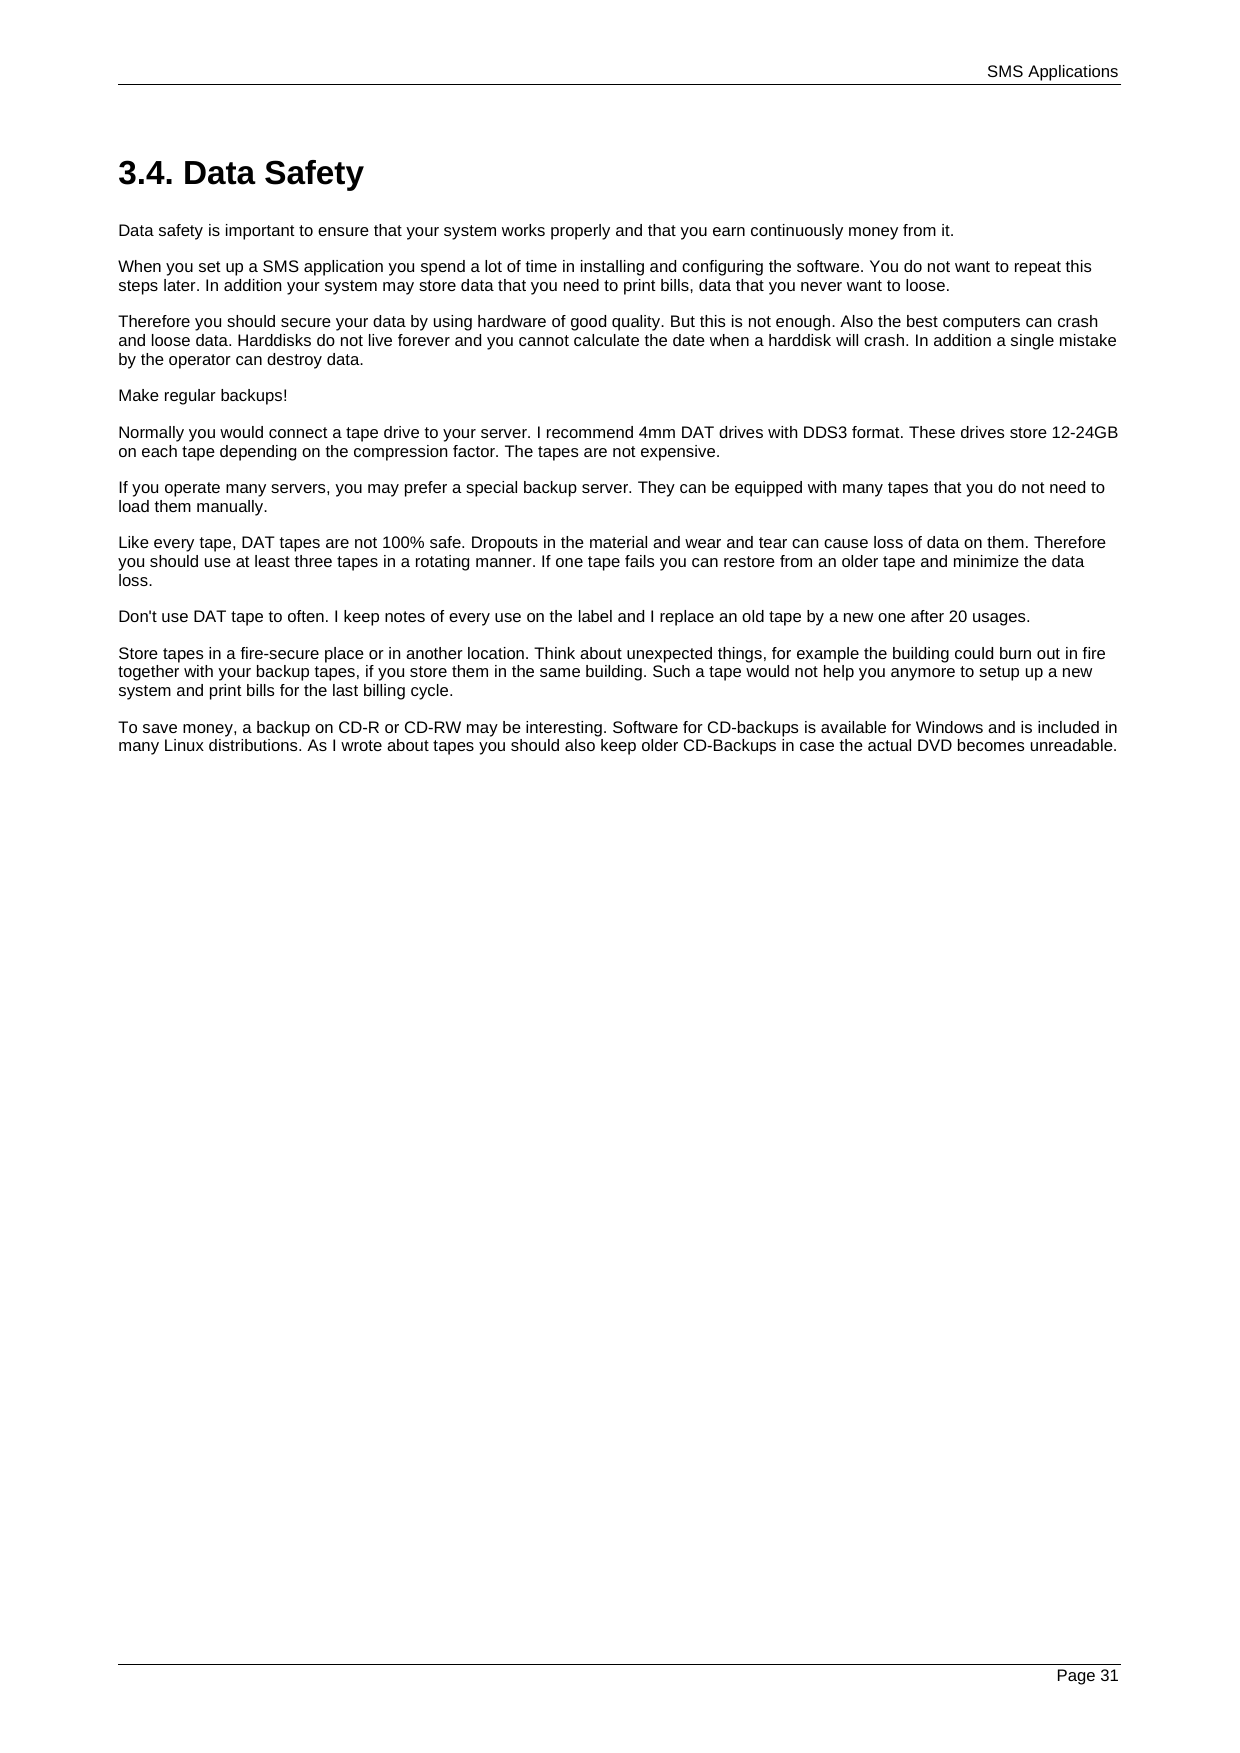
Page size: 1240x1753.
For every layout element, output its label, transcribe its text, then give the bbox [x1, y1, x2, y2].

text Data safety is important to ensure that your system works properly and that you earn continuously money from it. [118, 221, 1121, 240]
subtitle Data Safety [118, 154, 1121, 191]
text Don't use DAT tape to often. I keep notes of every use on the label and I replace an old tape by a new one after 20 usages. [118, 607, 1121, 626]
text Like every tape, DAT tapes are not 100% safe. Dropouts in the material and wear and tear can cause loss of data on them. Therefore you should use at least three tapes in a rotating manner. If one tape fails you can restore from an older tape and minimize the data loss. [118, 533, 1121, 590]
text Normally you would connect a tape drive to your server. I recommend 4mm DAT drives with DDS3 format. These drives store 12-24GB on each tape depending on the compression factor. The tapes are not expensive. [118, 423, 1121, 461]
text Therefore you should secure your data by using hardware of good quality. But this is not enough. Also the best computers can crash and loose data. Harddisks do not live forever and you cannot calculate the date when a harddisk will crash. In addition a single mistake by the operator can destroy data. [118, 313, 1121, 369]
text Store tapes in a fire-secure place or in another location. Think about unexpected things, for example the building could burn out in fire together with your backup tapes, if you store them in the same building. Such a tape would not help you anymore to setup up a new system and print bills for the last billing cycle. [118, 644, 1121, 700]
text To save money, a backup on CD-R or CD-RW may be interesting. Software for CD-backups is available for Windows and is included in many Linux distributions. As I wrote about tapes you should also keep older CD-Backups in case the actual DVD becomes unreadable. [118, 718, 1121, 755]
text If you operate many servers, you may prefer a special backup server. They can be equipped with many tapes that you do not need to load them manually. [118, 478, 1121, 516]
text Make regular backups! [118, 387, 1121, 405]
text When you set up a SMS application you spend a lot of time in installing and configuring the software. You do not want to repeat this steps later. In addition your system may store data that you need to print bills, data that you never want to loose. [118, 257, 1121, 295]
